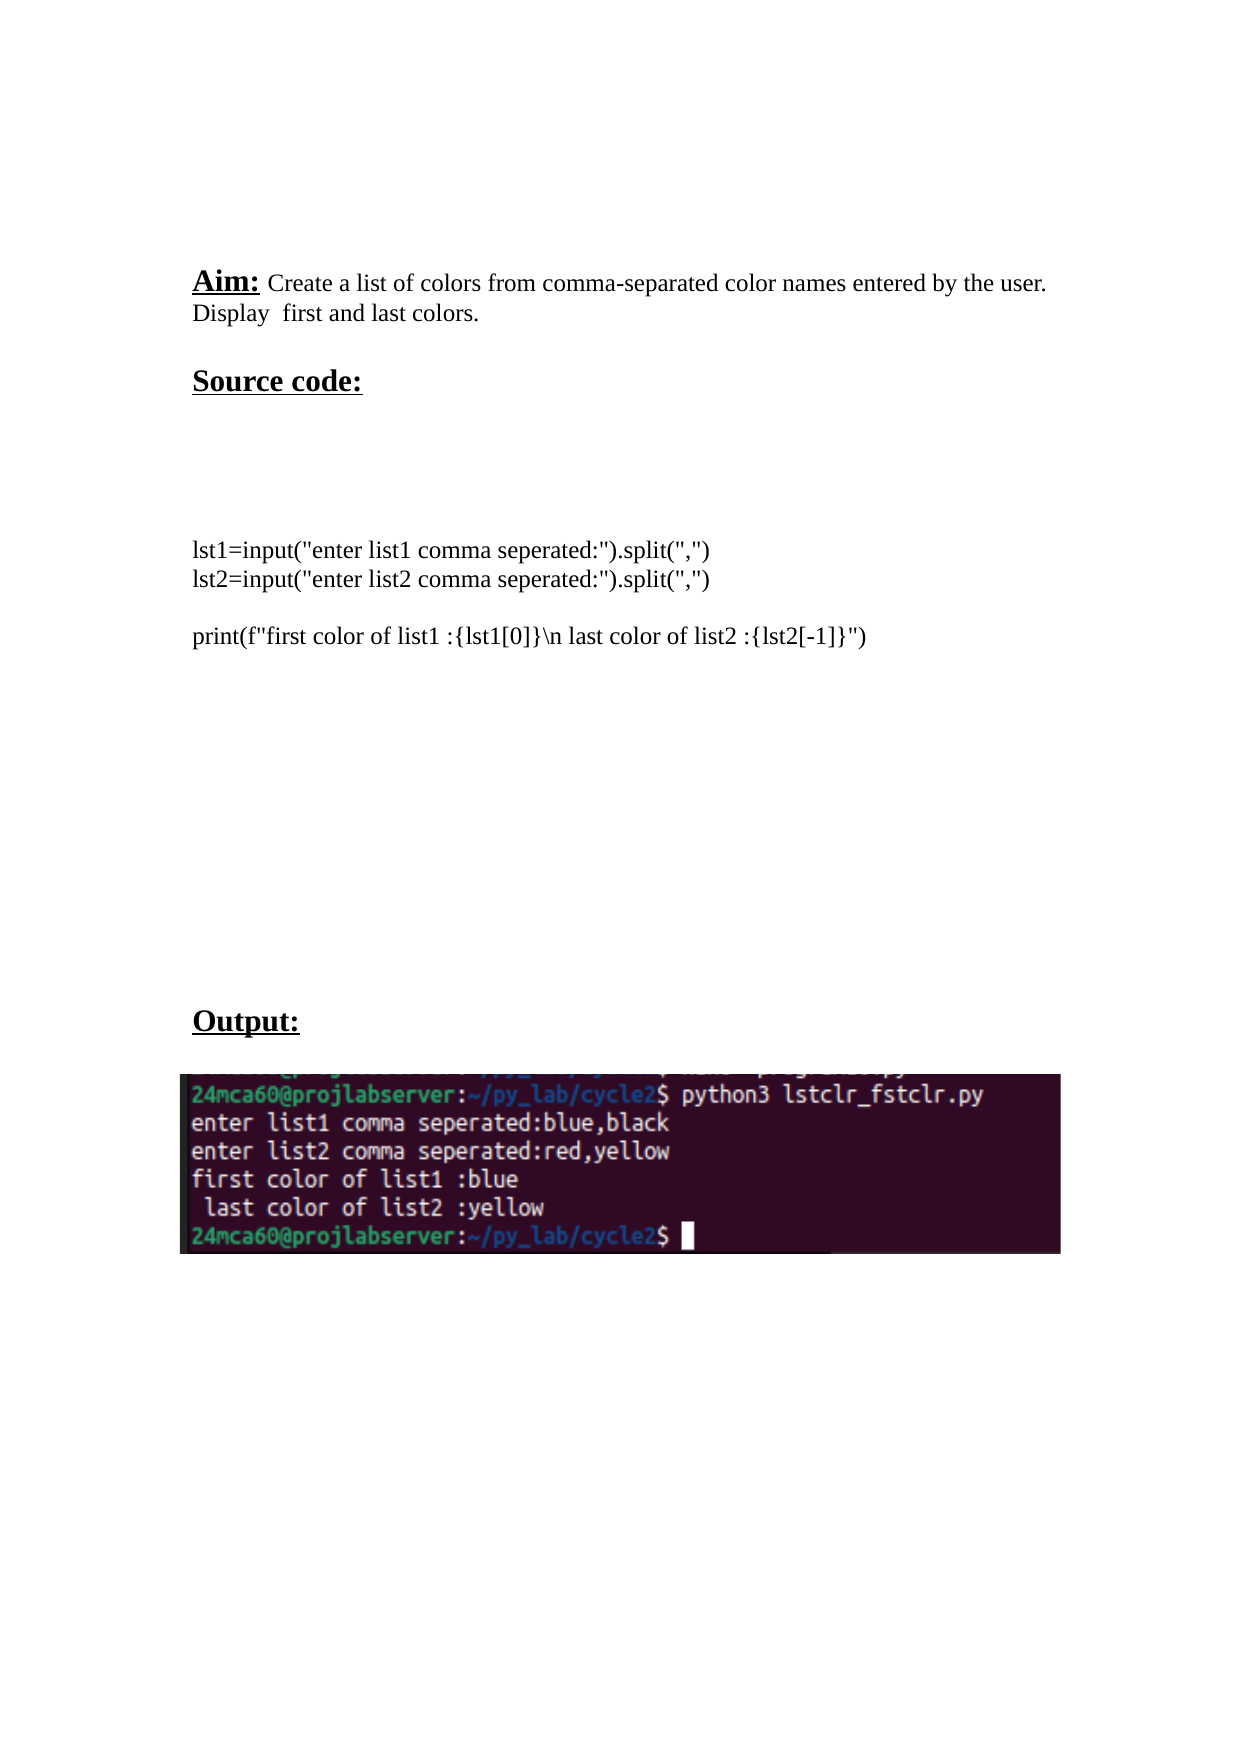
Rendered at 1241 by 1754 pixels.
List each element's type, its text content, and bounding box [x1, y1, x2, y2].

picture [179, 1074, 1061, 1254]
text Output: [118, 1002, 1122, 1038]
text Aim: Create a list of colors from comma-separated color names entered by the user. Display first and last colors. [118, 262, 1122, 327]
text lst1=input("enter list1 comma seperated:").split(",") [118, 535, 1122, 564]
text Source code: [118, 362, 1122, 398]
text print(f"first color of list1 :{lst1[0]}\n last color of list2 :{lst2[-1]}") [118, 621, 1122, 650]
text lst2=input("enter list2 comma seperated:").split(",") [118, 564, 1122, 592]
